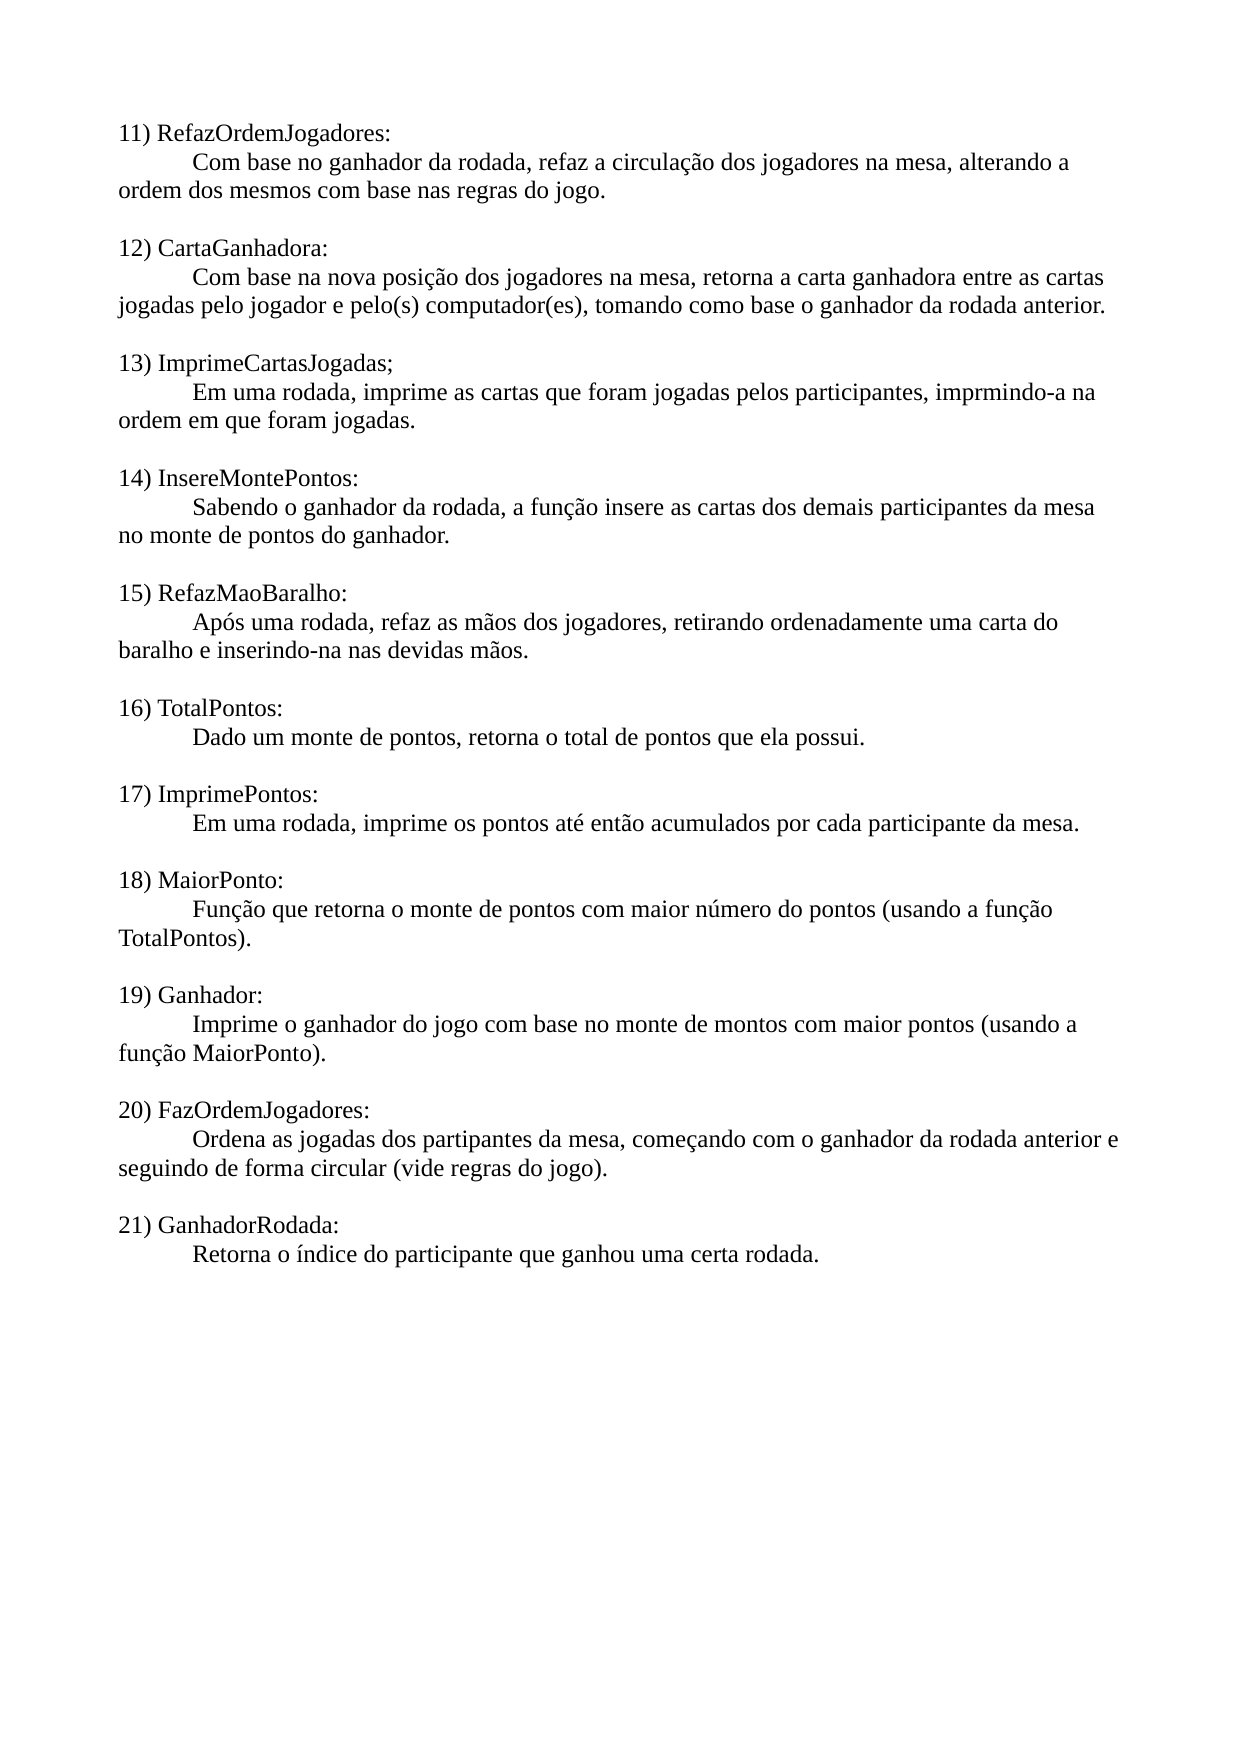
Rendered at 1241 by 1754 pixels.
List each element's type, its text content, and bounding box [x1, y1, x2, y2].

text Dado um monte de pontos, retorna o total de pontos que ela possui. [118, 722, 1122, 751]
text 12) CartaGanhadora: Com base na nova posição dos jogadores na mesa, retorna a carta ganhadora entre as cartas jogadas pelo jogador e pelo(s) computador(es), tomando como base o ganhador da rodada anterior. [118, 233, 1122, 319]
text 15) RefazMaoBaralho: Após uma rodada, refaz as mãos dos jogadores, retirando ordenadamente uma carta do baralho e inserindo-na nas devidas mãos. [118, 578, 1122, 664]
text 14) InsereMontePontos: [118, 463, 1122, 492]
text Com base no ganhador da rodada, refaz a circulação dos jogadores na mesa, alterando a ordem dos mesmos com base nas regras do jogo. [118, 147, 1122, 204]
text Imprime o ganhador do jogo com base no monte de montos com maior pontos (usando a função MaiorPonto). [118, 1009, 1122, 1067]
text 19) Ganhador: [118, 981, 1122, 1009]
text 18) MaiorPonto: [118, 866, 1122, 894]
text Sabendo o ganhador da rodada, a função insere as cartas dos demais participantes da mesa no monte de pontos do ganhador. [118, 492, 1122, 549]
text Em uma rodada, imprime as cartas que foram jogadas pelos participantes, imprmindo-a na ordem em que foram jogadas. [118, 377, 1122, 434]
text 11) RefazOrdemJogadores: [118, 118, 1122, 147]
text Função que retorna o monte de pontos com maior número do pontos (usando a função TotalPontos). [118, 894, 1122, 952]
text 13) ImprimeCartasJogadas; [118, 348, 1122, 377]
text Em uma rodada, imprime os pontos até então acumulados por cada participante da mesa. [118, 808, 1122, 837]
text 21) GanhadorRodada: [118, 1211, 1122, 1239]
text 17) ImprimePontos: [118, 779, 1122, 808]
text 16) TotalPontos: [118, 693, 1122, 722]
text 20) FazOrdemJogadores: [118, 1096, 1122, 1124]
text Ordena as jogadas dos partipantes da mesa, começando com o ganhador da rodada anterior e seguindo de forma circular (vide regras do jogo). [118, 1124, 1122, 1182]
text Retorna o índice do participante que ganhou uma certa rodada. [118, 1239, 1122, 1268]
